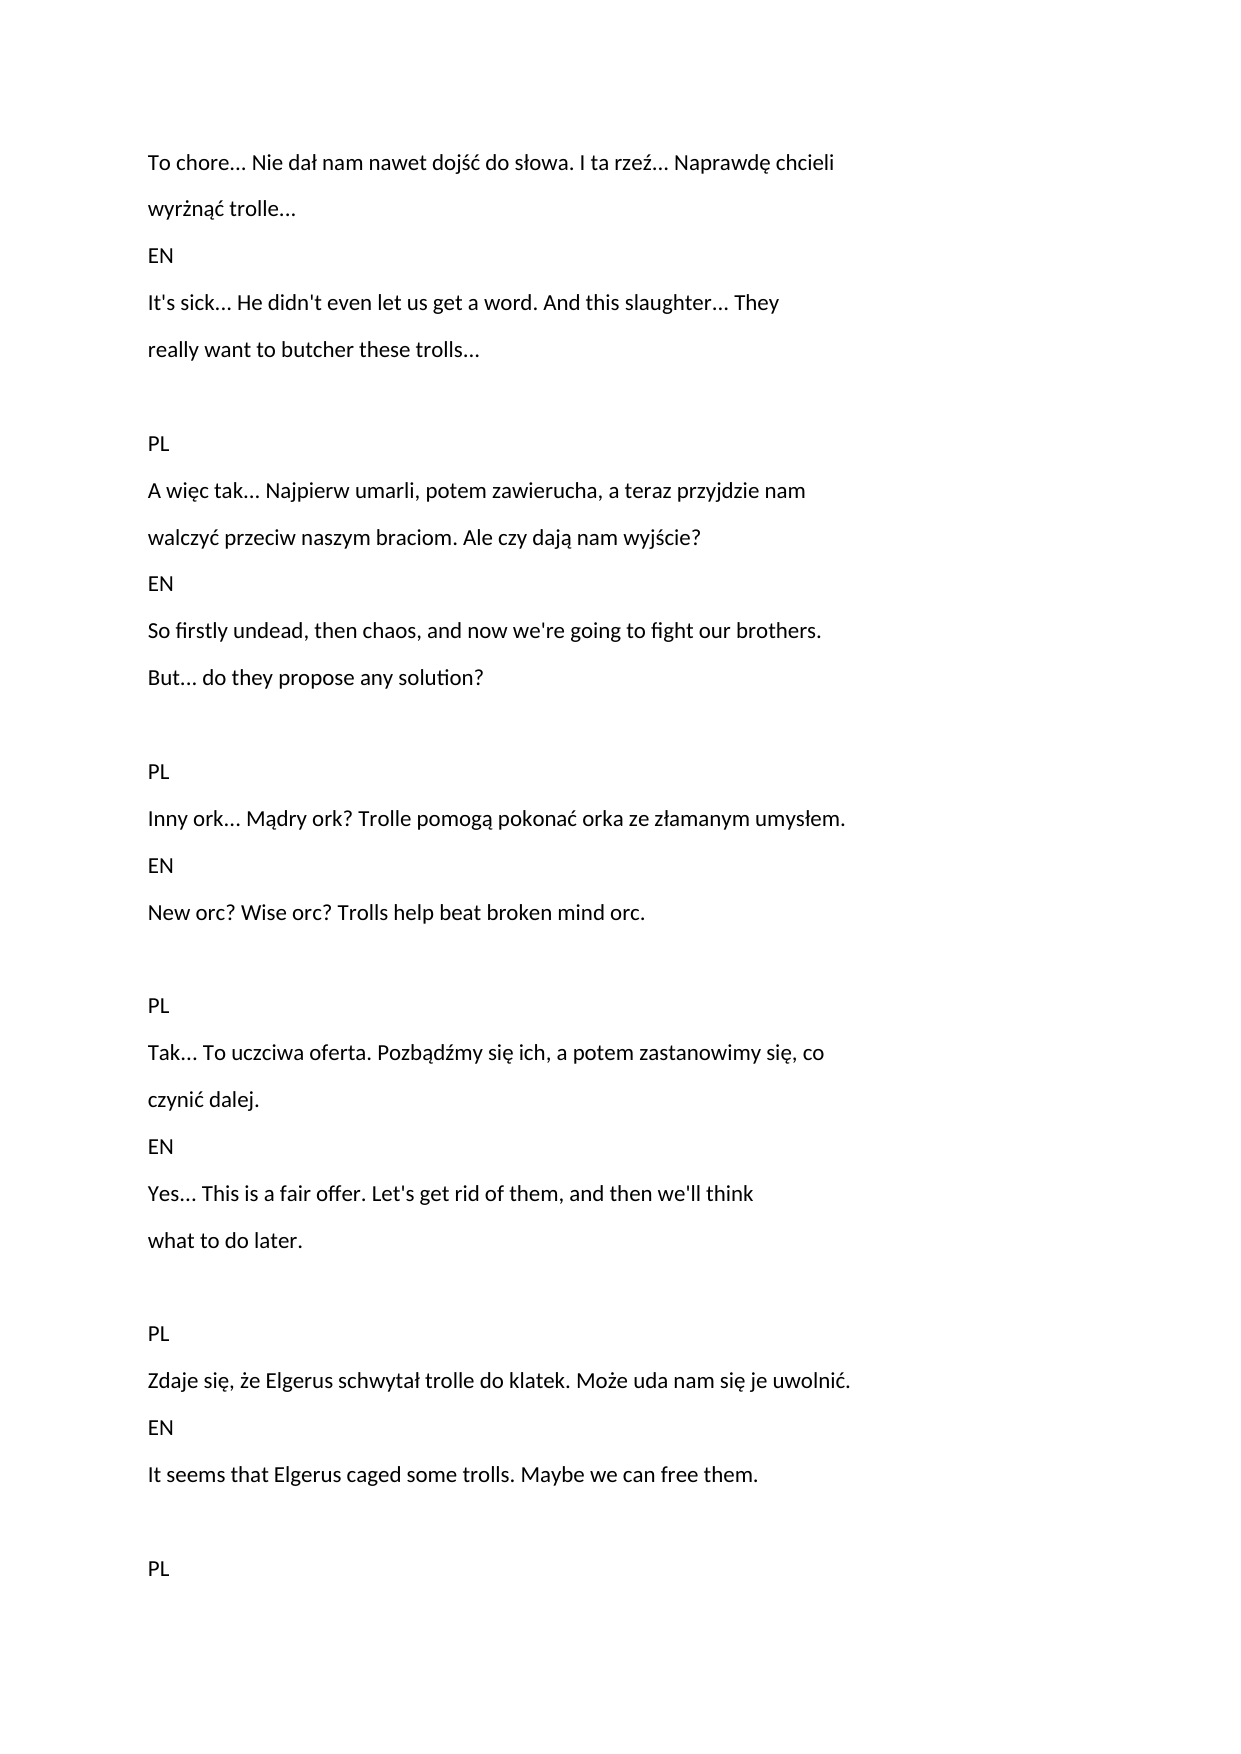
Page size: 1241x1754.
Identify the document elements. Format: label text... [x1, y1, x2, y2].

text really want to butcher these trolls... [148, 335, 1093, 363]
text Tak... To uczciwa oferta. Pozbądźmy się ich, a potem zastanowimy się, co [148, 1038, 1093, 1066]
text walczyć przeciw naszym braciom. Ale czy dają nam wyjście? [148, 523, 1093, 551]
text EN [148, 569, 1093, 597]
text Zdaje się, że Elgerus schwytał trolle do klatek. Może uda nam się je uwolnić. [148, 1366, 1093, 1394]
text PL [148, 1319, 1093, 1347]
text A więc tak... Najpierw umarli, potem zawierucha, a teraz przyjdzie nam [148, 476, 1093, 504]
text It's sick... He didn't even let us get a word. And this slaughter... They [148, 288, 1093, 316]
text wyrżnąć trolle... [148, 194, 1093, 222]
text PL [148, 1554, 1093, 1582]
text EN [148, 241, 1093, 269]
text New orc? Wise orc? Trolls help beat broken mind orc. [148, 898, 1093, 926]
text what to do later. [148, 1226, 1093, 1254]
text EN [148, 851, 1093, 879]
text So firstly undead, then chaos, and now we're going to fight our brothers. [148, 616, 1093, 644]
text PL [148, 991, 1093, 1019]
text Yes... This is a fair offer. Let's get rid of them, and then we'll think [148, 1179, 1093, 1207]
text It seems that Elgerus caged some trolls. Maybe we can free them. [148, 1460, 1093, 1488]
text EN [148, 1413, 1093, 1441]
text PL [148, 429, 1093, 457]
text czynić dalej. [148, 1085, 1093, 1113]
text Inny ork... Mądry ork? Trolle pomogą pokonać orka ze złamanym umysłem. [148, 804, 1093, 832]
text But... do they propose any solution? [148, 663, 1093, 691]
text PL [148, 757, 1093, 785]
text EN [148, 1132, 1093, 1160]
text To chore... Nie dał nam nawet dojść do słowa. I ta rzeź... Naprawdę chcieli [148, 148, 1093, 176]
